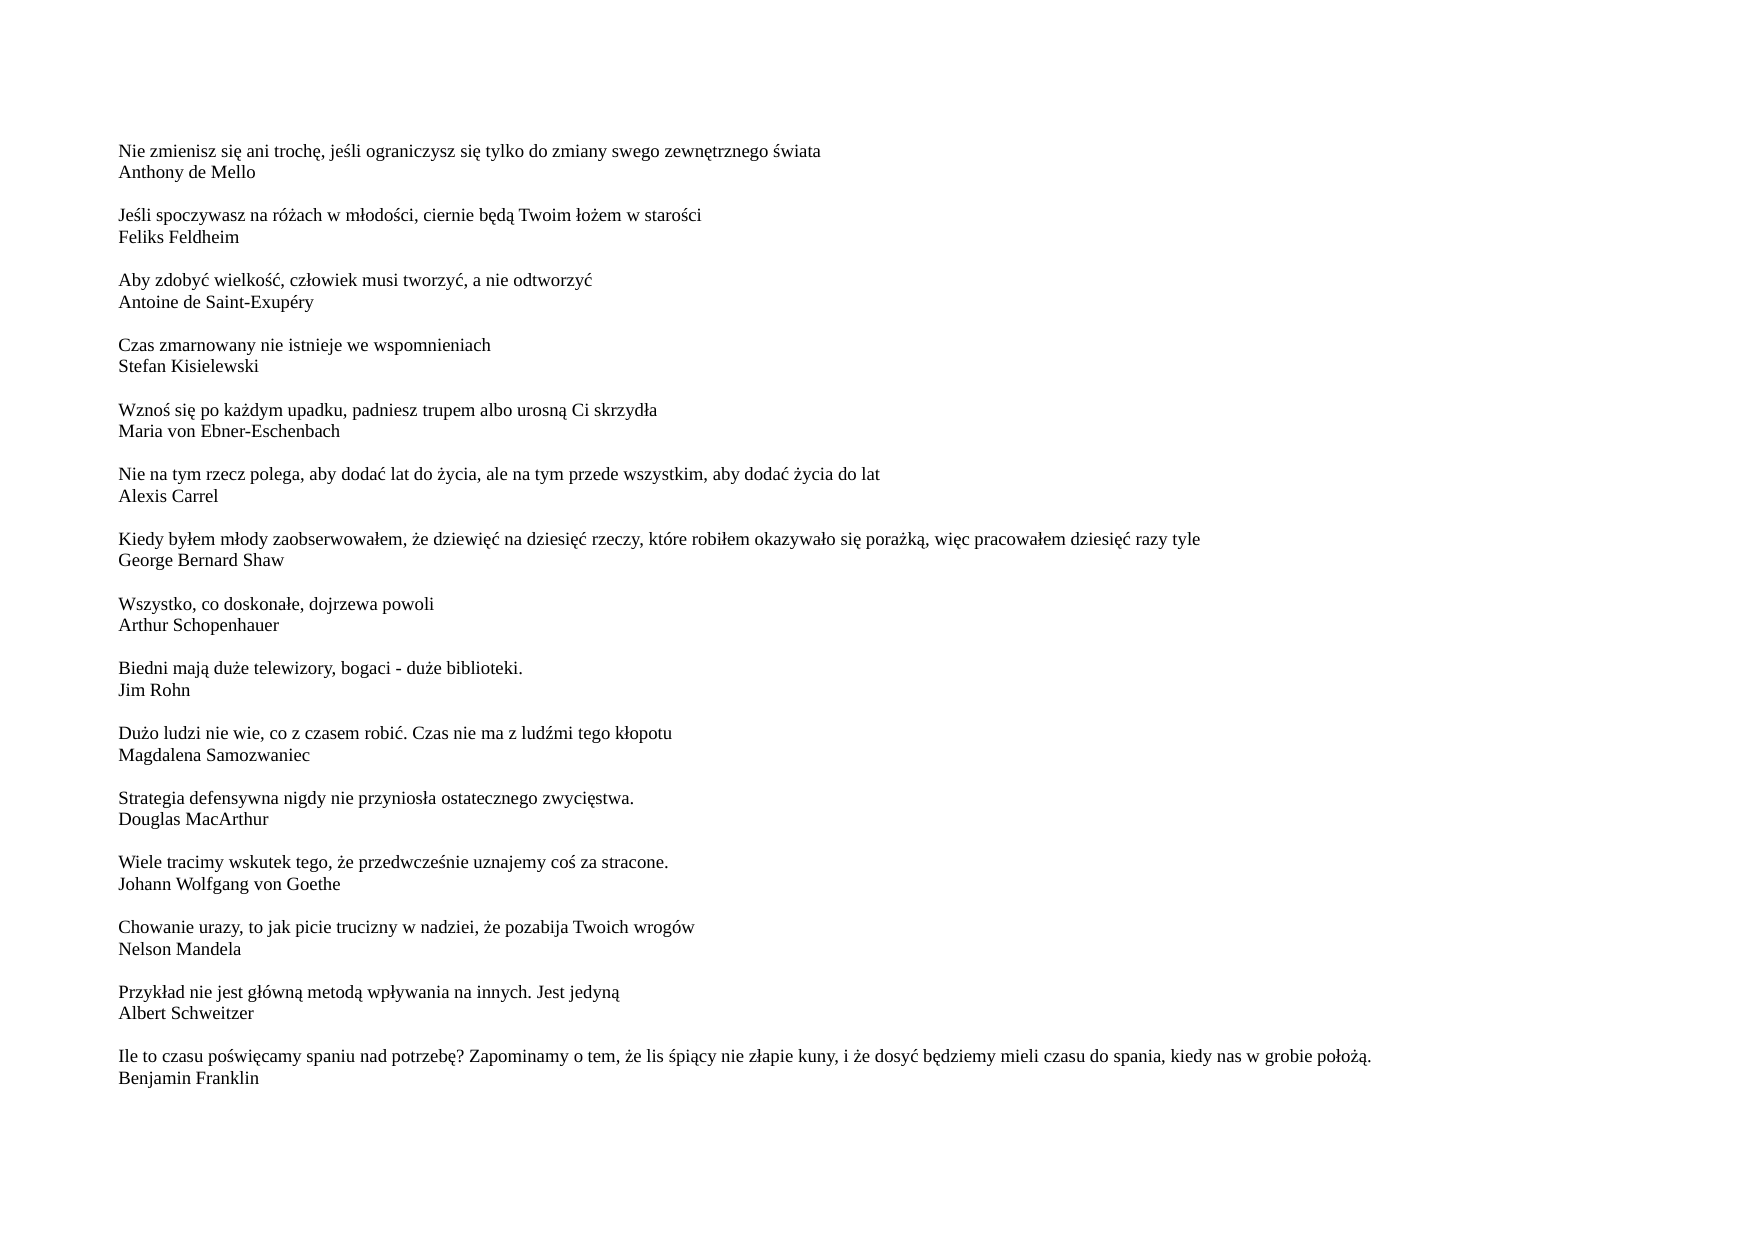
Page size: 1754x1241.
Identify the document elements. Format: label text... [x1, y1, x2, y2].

text Strategia defensywna nigdy nie przyniosła ostatecznego zwycięstwa. [118, 787, 1636, 808]
text Dużo ludzi nie wie, co z czasem robić. Czas nie ma z ludźmi tego kłopotu [118, 722, 1636, 743]
text Magdalena Samozwaniec [118, 743, 1636, 765]
text Anthony de Mello [118, 161, 1636, 183]
text Benjamin Franklin [118, 1067, 1636, 1088]
text Maria von Ebner-Eschenbach [118, 420, 1636, 442]
text Nie zmienisz się ani trochę, jeśli ograniczysz się tylko do zmiany swego zewnętrznego świata [118, 140, 1636, 161]
text Stefan Kisielewski [118, 355, 1636, 377]
text Ile to czasu poświęcamy spaniu nad potrzebę? Zapominamy o tem, że lis śpiący nie złapie kuny, i że dosyć będziemy mieli czasu do spania, kiedy nas w grobie położą. [118, 1045, 1636, 1067]
text Aby zdobyć wielkość, człowiek musi tworzyć, a nie odtworzyć [118, 269, 1636, 291]
text Douglas MacArthur [118, 808, 1636, 830]
text Przykład nie jest główną metodą wpływania na innych. Jest jedyną [118, 981, 1636, 1002]
text Arthur Schopenhauer [118, 614, 1636, 636]
text Wszystko, co doskonałe, dojrzewa powoli [118, 592, 1636, 614]
text Johann Wolfgang von Goethe [118, 873, 1636, 894]
text Nelson Mandela [118, 937, 1636, 959]
text George Bernard Shaw [118, 549, 1636, 571]
text Kiedy byłem młody zaobserwowałem, że dziewięć na dziesięć rzeczy, które robiłem okazywało się porażką, więc pracowałem dziesięć razy tyle [118, 528, 1636, 549]
text Wznoś się po każdym upadku, padniesz trupem albo urosną Ci skrzydła [118, 398, 1636, 420]
text Jeśli spoczywasz na różach w młodości, ciernie będą Twoim łożem w starości [118, 204, 1636, 226]
text Chowanie urazy, to jak picie trucizny w nadziei, że pozabija Twoich wrogów [118, 916, 1636, 937]
text Antoine de Saint-Exupéry [118, 291, 1636, 312]
text Wiele tracimy wskutek tego, że przedwcześnie uznajemy coś za stracone. [118, 851, 1636, 873]
text Alexis Carrel [118, 485, 1636, 506]
text Nie na tym rzecz polega, aby dodać lat do życia, ale na tym przede wszystkim, aby dodać życia do lat [118, 463, 1636, 485]
text Jim Rohn [118, 679, 1636, 700]
text Albert Schweitzer [118, 1002, 1636, 1024]
text Czas zmarnowany nie istnieje we wspomnieniach [118, 334, 1636, 355]
text Biedni mają duże telewizory, bogaci - duże biblioteki. [118, 657, 1636, 679]
text Feliks Feldheim [118, 226, 1636, 247]
